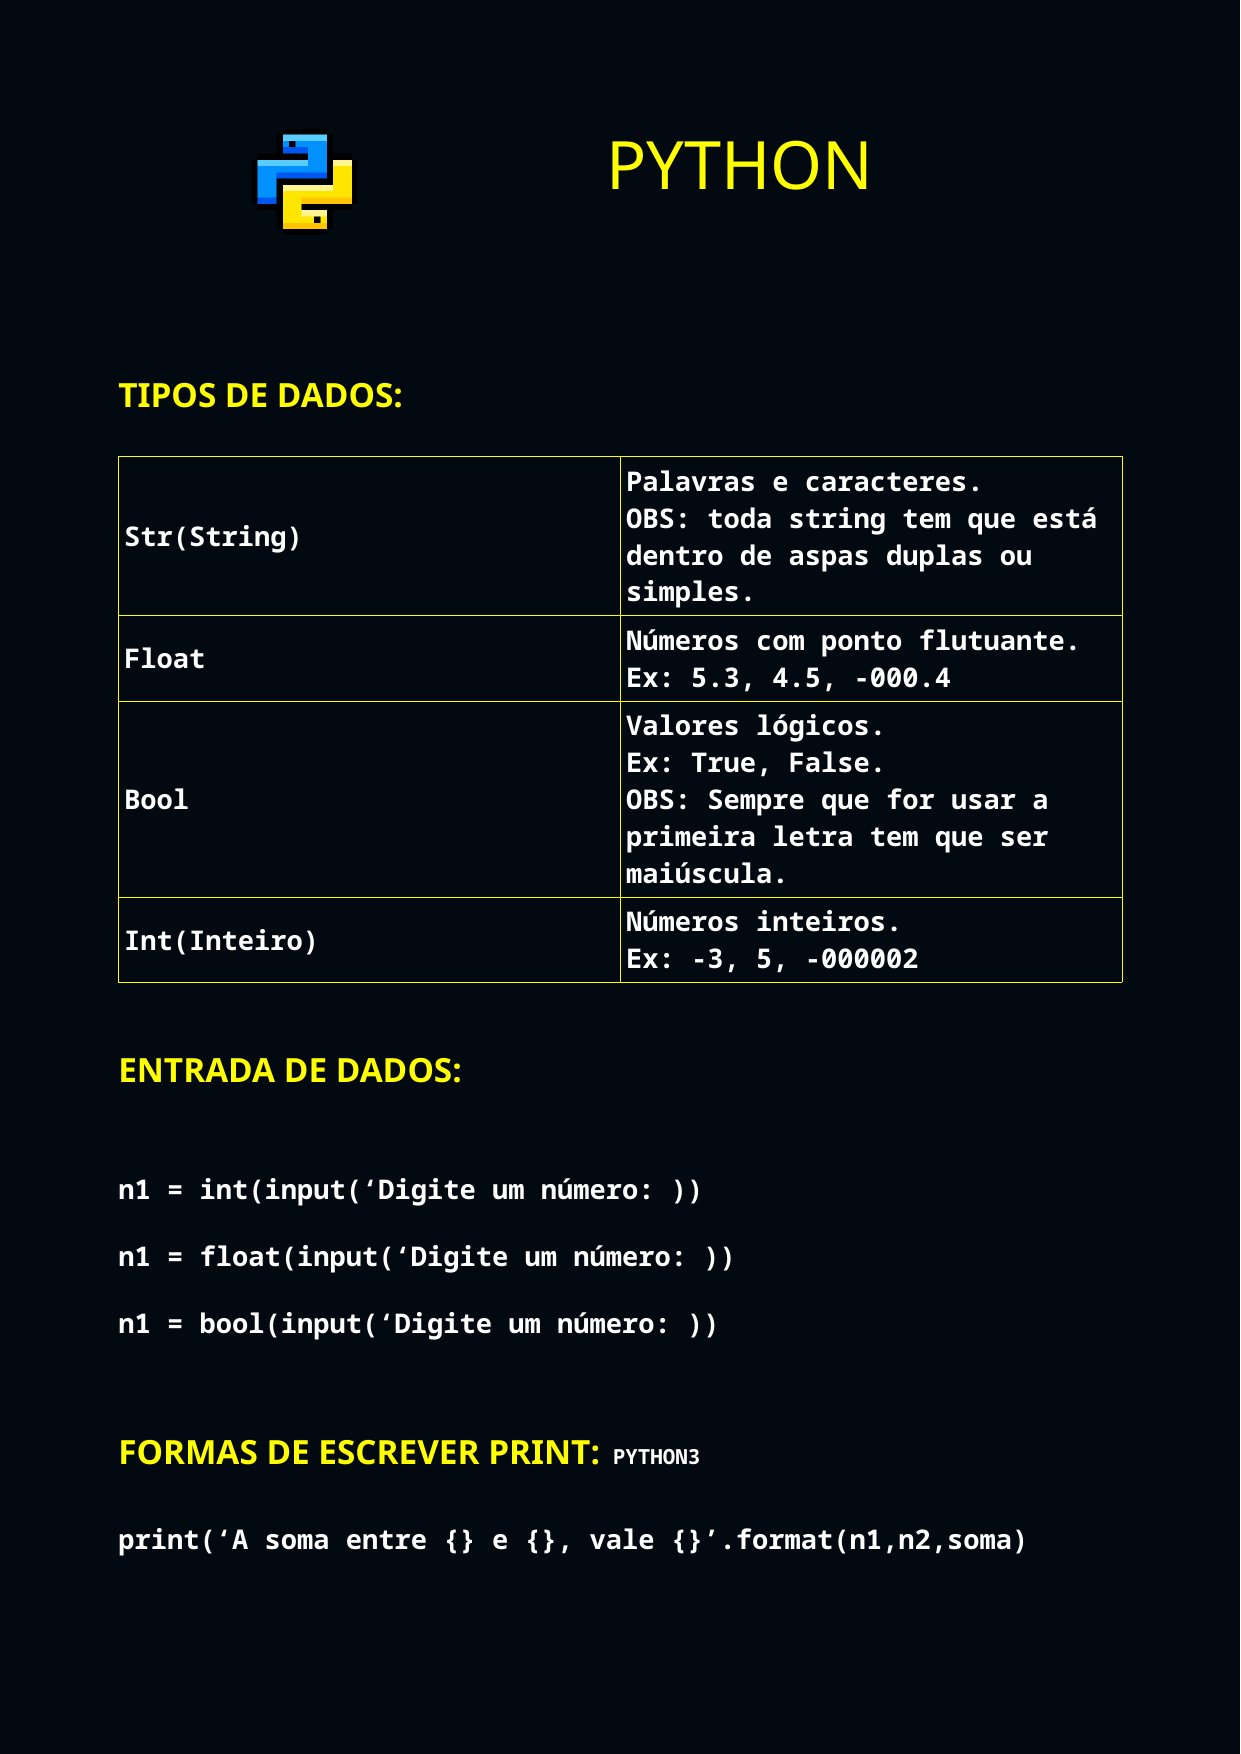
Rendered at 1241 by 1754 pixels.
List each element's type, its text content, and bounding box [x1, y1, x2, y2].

text print(‘A soma entre {} e {}, vale {}’.format(n1,n2,soma) [118, 1521, 1122, 1557]
text PYTHON [118, 118, 1122, 209]
text n1 = bool(input(‘Digite um número: )) [118, 1305, 1122, 1342]
text TIPOS DE DADOS: [118, 372, 1122, 417]
table_cell Números inteiros. Ex: -3, 5, -000002 [621, 898, 1122, 982]
text n1 = int(input(‘Digite um número: )) [118, 1171, 1122, 1207]
table_cell Float [119, 616, 620, 701]
table_header Palavras e caracteres. OBS: toda string tem que está dentro de aspas duplas ou simples. [621, 457, 1122, 615]
table_cell Bool [119, 702, 620, 897]
table_cell Números com ponto flutuante. Ex: 5.3, 4.5, -000.4 [621, 616, 1122, 701]
table_header Str(String) [119, 457, 620, 615]
text ENTRADA DE DADOS: [118, 1047, 1122, 1093]
text n1 = float(input(‘Digite um número: )) [118, 1238, 1122, 1275]
table_cell Valores lógicos. Ex: True, False. OBS: Sempre que for usar a primeira letra tem que ser maiúscula. [621, 702, 1122, 897]
text FORMAS DE ESCREVER PRINT: PYTHON3 [118, 1429, 1122, 1474]
picture [251, 129, 358, 235]
table_cell Int(Inteiro) [119, 898, 620, 982]
